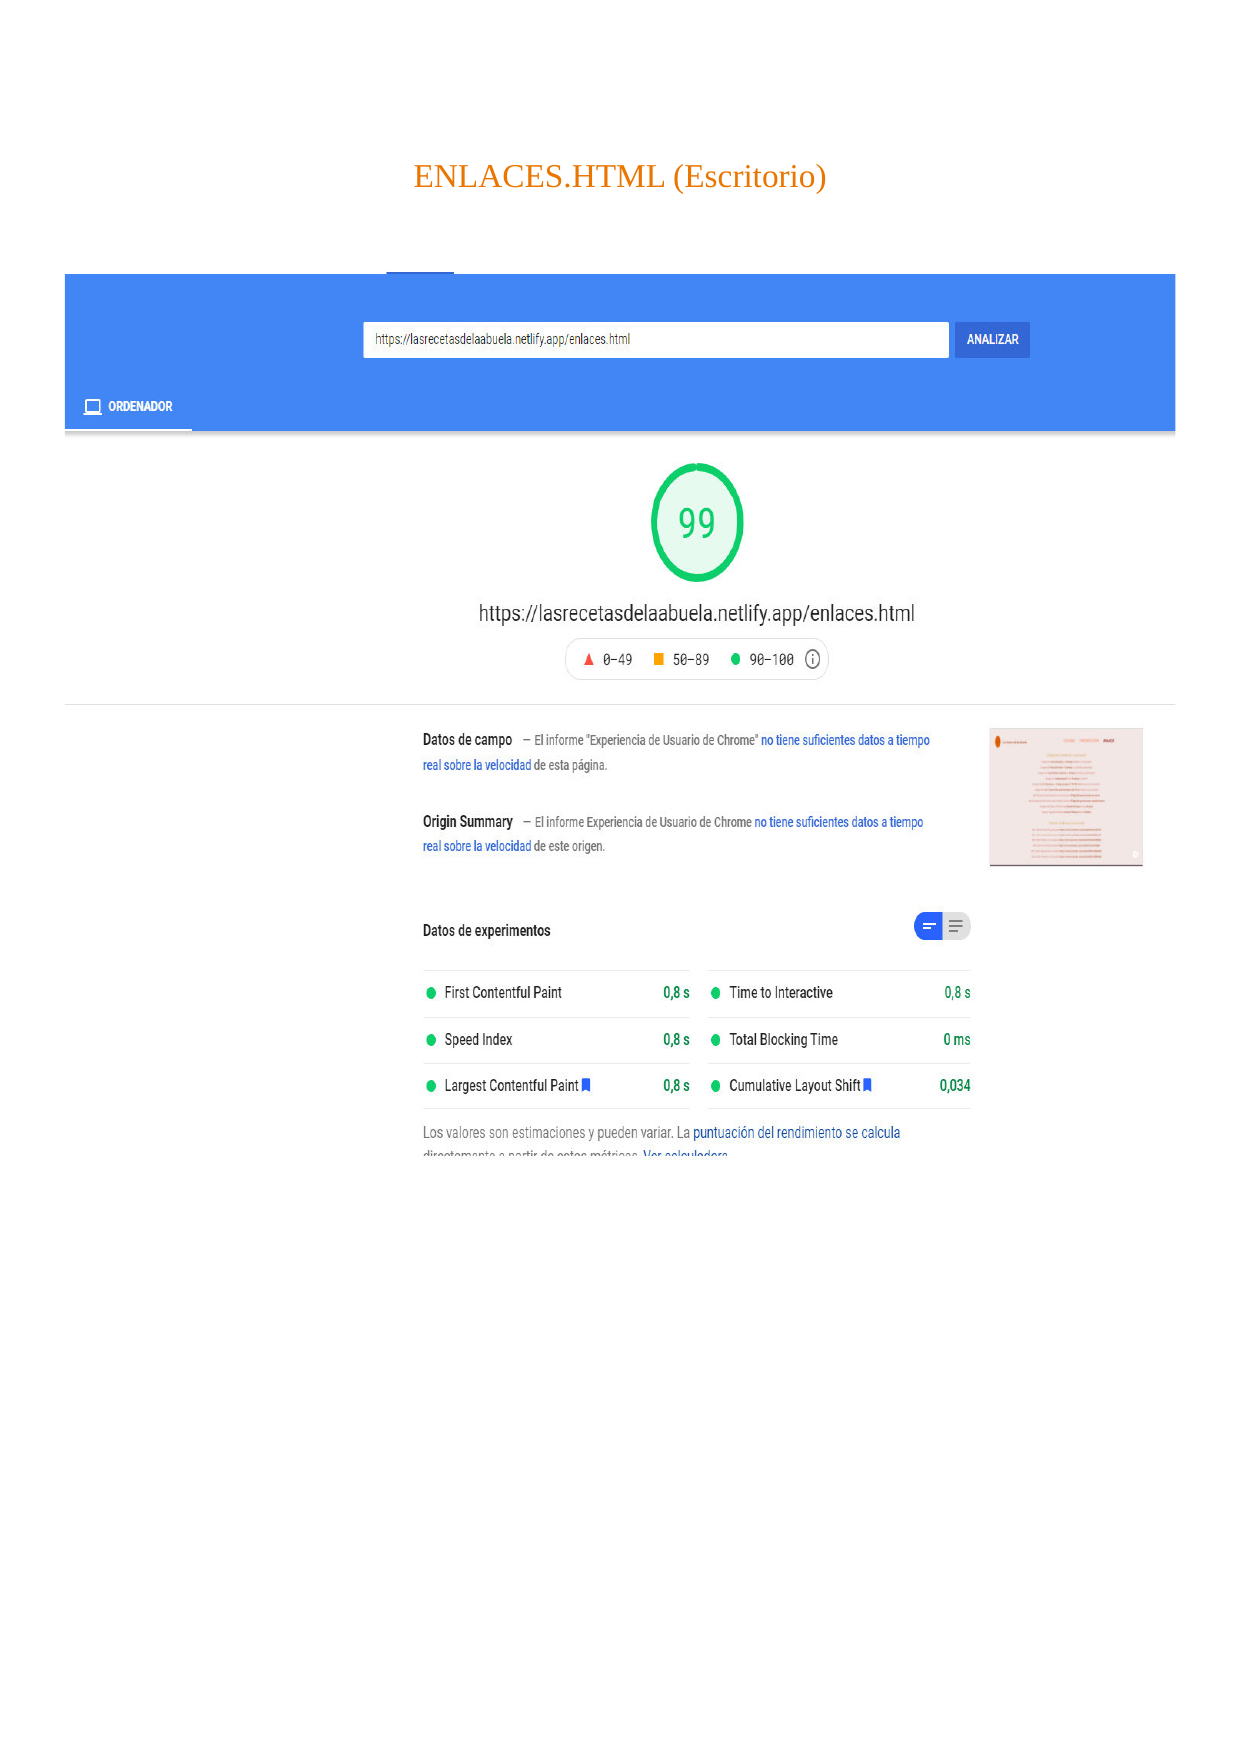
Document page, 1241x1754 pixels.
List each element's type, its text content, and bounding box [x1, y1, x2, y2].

picture [64, 271, 1176, 1175]
text ENLACES.HTML (Escritorio) [118, 156, 1122, 195]
